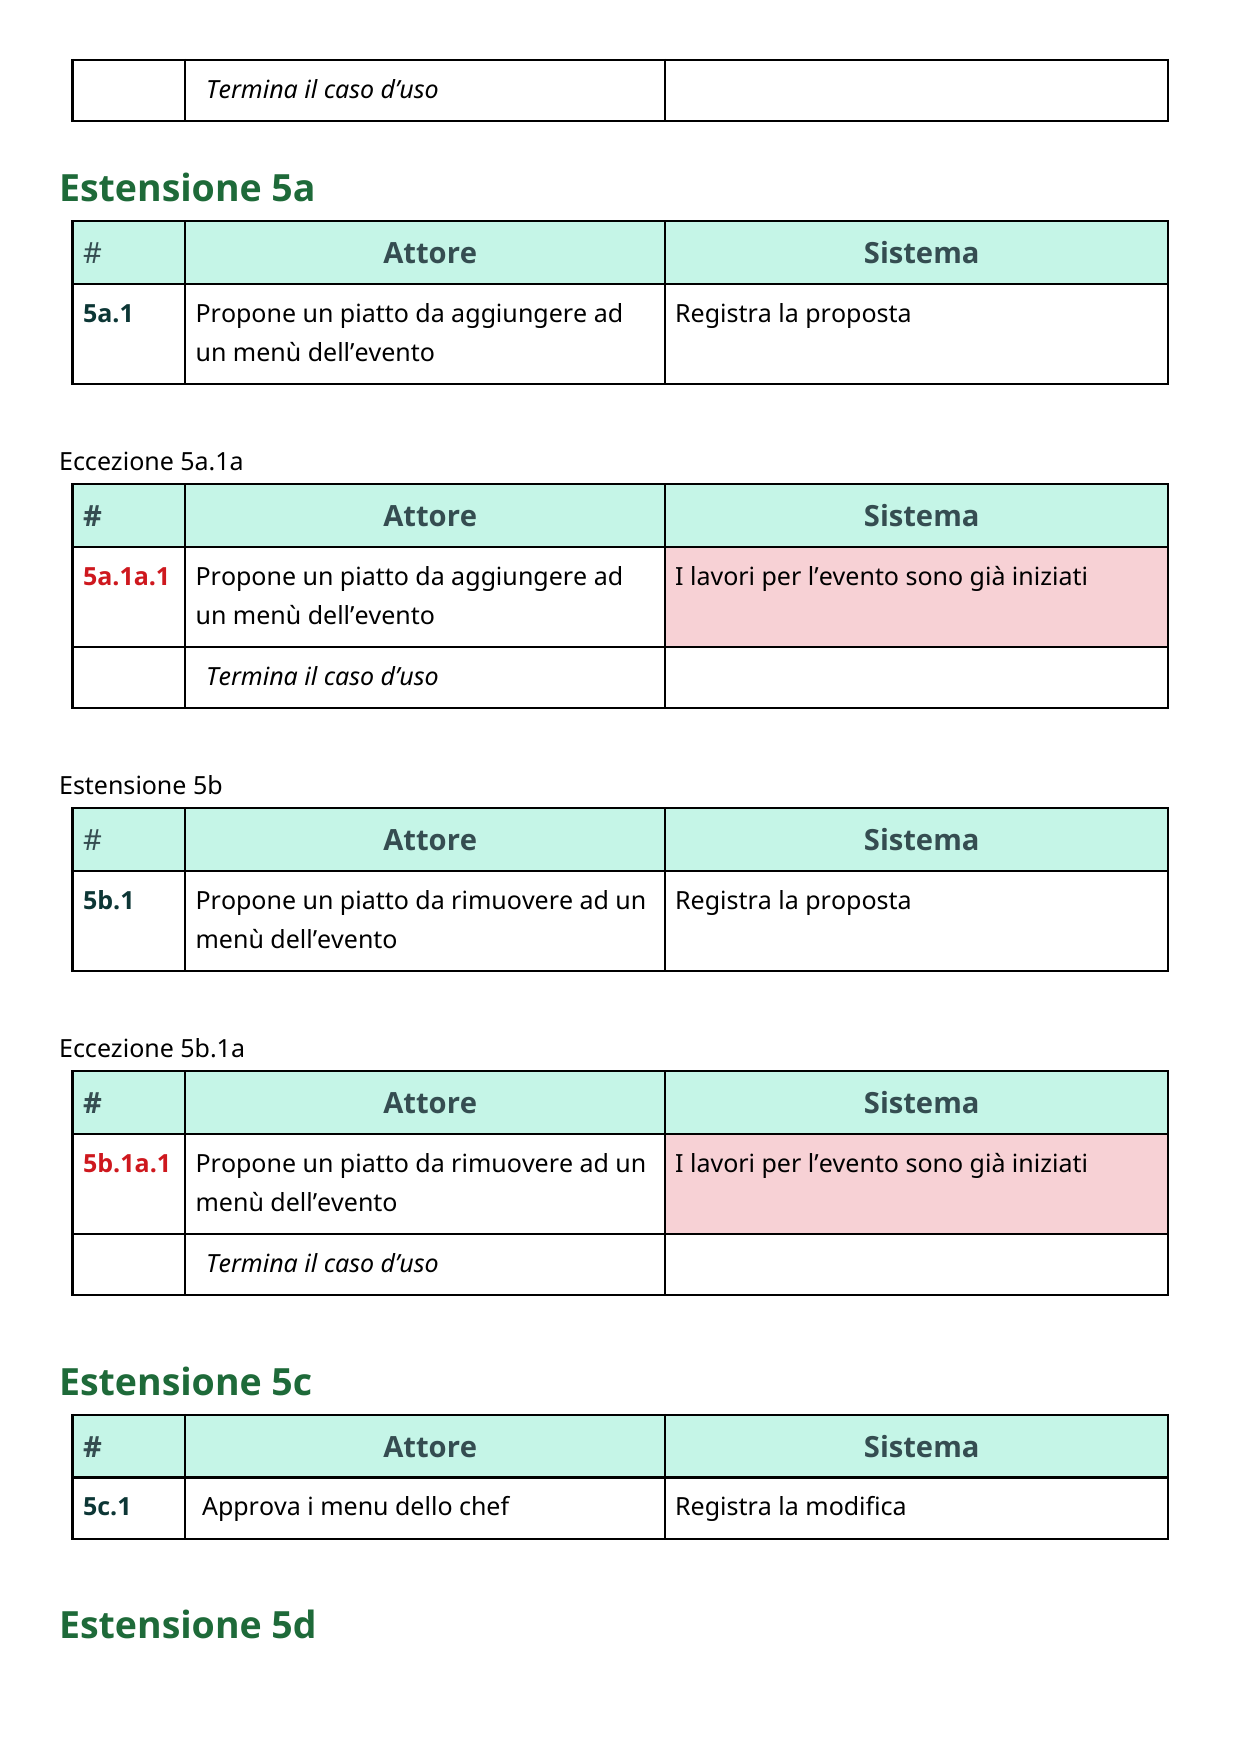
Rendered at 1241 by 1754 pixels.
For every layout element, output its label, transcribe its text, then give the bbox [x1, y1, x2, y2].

text Estensione 5c [59, 1355, 1181, 1406]
table_cell Approva i menu dello chef [186, 1479, 664, 1538]
table_cell [74, 61, 184, 120]
table_cell I lavori per l’evento sono già iniziati [666, 1135, 1167, 1233]
table_header # [74, 1416, 184, 1476]
table_header Attore [186, 485, 664, 546]
table_cell Registra la proposta [666, 285, 1167, 383]
table_header Attore [186, 1072, 664, 1133]
table_cell [666, 61, 1167, 120]
table_header Sistema [666, 485, 1167, 546]
table_cell [666, 1235, 1167, 1294]
table_cell 5b.1 [74, 872, 184, 970]
table_cell Propone un piatto da rimuovere ad un menù dell’evento [186, 1135, 664, 1233]
table_cell [74, 648, 184, 707]
table_header Sistema [666, 1416, 1167, 1476]
table_cell Registra la modifica [666, 1479, 1167, 1538]
table_header # [74, 1072, 184, 1133]
table_cell 5b.1a.1 [74, 1135, 184, 1233]
text Estensione 5d [59, 1598, 1181, 1649]
table_cell Propone un piatto da aggiungere ad un menù dell’evento [186, 285, 664, 383]
text Estensione 5b [59, 768, 1181, 802]
table_header # [74, 222, 184, 283]
table_cell Termina il caso d’uso [186, 61, 664, 120]
table_cell 5a.1a.1 [74, 548, 184, 646]
table_cell Registra la proposta [666, 872, 1167, 970]
table_header Sistema [666, 809, 1167, 870]
table_cell Termina il caso d’uso [186, 648, 664, 707]
table_header Attore [186, 1416, 664, 1476]
table_cell I lavori per l’evento sono già iniziati [666, 548, 1167, 646]
table_header Attore [186, 809, 664, 870]
table_header # [74, 809, 184, 870]
table_header Sistema [666, 222, 1167, 283]
text Estensione 5a [59, 161, 1181, 212]
text Eccezione 5a.1a [59, 444, 1181, 478]
table_header Attore [186, 222, 664, 283]
text Eccezione 5b.1a [59, 1031, 1181, 1065]
table_cell Propone un piatto da rimuovere ad un menù dell’evento [186, 872, 664, 970]
table_cell 5a.1 [74, 285, 184, 383]
table_cell [74, 1235, 184, 1294]
table_cell [666, 648, 1167, 707]
table_header Sistema [666, 1072, 1167, 1133]
table_cell Propone un piatto da aggiungere ad un menù dell’evento [186, 548, 664, 646]
table_header # [74, 485, 184, 546]
table_cell 5c.1 [74, 1479, 184, 1538]
table_cell Termina il caso d’uso [186, 1235, 664, 1294]
